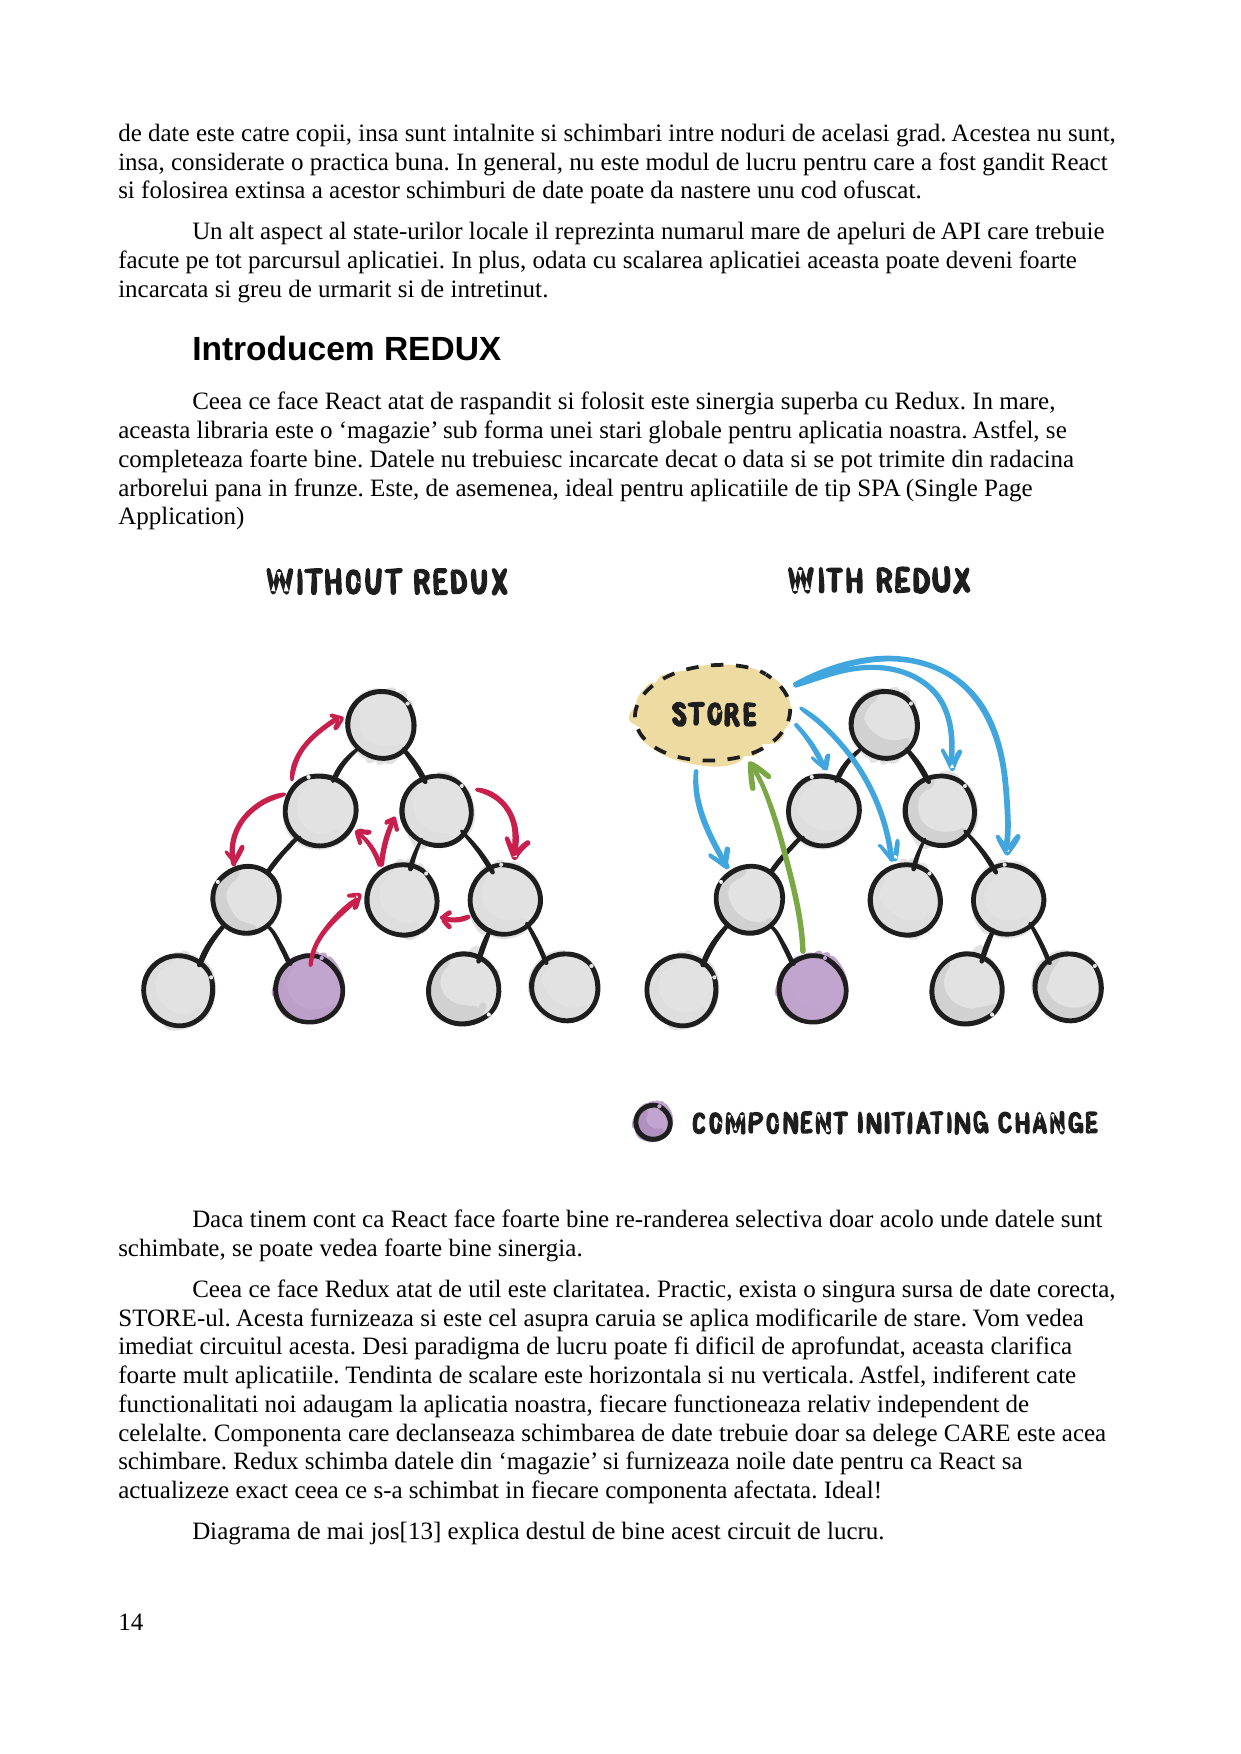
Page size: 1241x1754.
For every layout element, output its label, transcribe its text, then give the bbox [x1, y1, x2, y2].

text Daca tinem cont ca React face foarte bine re-randerea selectiva doar acolo unde datele sunt schimbate, se poate vedea foarte bine sinergia. [118, 1204, 1122, 1262]
subtitle Introducem REDUX [118, 329, 1122, 368]
text Diagrama de mai jos[13] explica destul de bine acest circuit de lucru. [118, 1516, 1122, 1544]
text Ceea ce face Redux atat de util este claritatea. Practic, exista o singura sursa de date corecta, STORE-ul. Acesta furnizeaza si este cel asupra caruia se aplica modificarile de stare. Vom vedea imediat circuitul acesta. Desi paradigma de lucru poate fi dificil de aprofundat, aceasta clarifica foarte mult aplicatiile. Tendinta de scalare este horizontala si nu verticala. Astfel, indiferent cate functionalitati noi adaugam la aplicatia noastra, fiecare functioneaza relativ independent de celelalte. Componenta care declanseaza schimbarea de date trebuie doar sa delege CARE este acea schimbare. Redux schimba datele din ‘magazie’ si furnizeaza noile date pentru ca React sa actualizeze exact ceea ce s-a schimbat in fiecare componenta afectata. Ideal! [118, 1274, 1122, 1504]
text de date este catre copii, insa sunt intalnite si schimbari intre noduri de acelasi grad. Acestea nu sunt, insa, considerate o practica buna. In general, nu este modul de lucru pentru care a fost gandit React si folosirea extinsa a acestor schimburi de date poate da nastere unu cod ofuscat. [118, 118, 1122, 204]
text Un alt aspect al state-urilor locale il reprezinta numarul mare de apeluri de API care trebuie facute pe tot parcursul aplicatiei. In plus, odata cu scalarea aplicatiei aceasta poate deveni foarte incarcata si greu de urmarit si de intretinut. [118, 216, 1122, 302]
text Ceea ce face React atat de raspandit si folosit este sinergia superba cu Redux. In mare, aceasta libraria este o ‘magazie’ sub forma unei stari globale pentru aplicatia noastra. Astfel, se completeaza foarte bine. Datele nu trebuiesc incarcate decat o data si se pot trimite din radacina arborelui pana in frunze. Este, de asemenea, ideal pentru aplicatiile de tip SPA (Single Page Application) [118, 386, 1122, 530]
